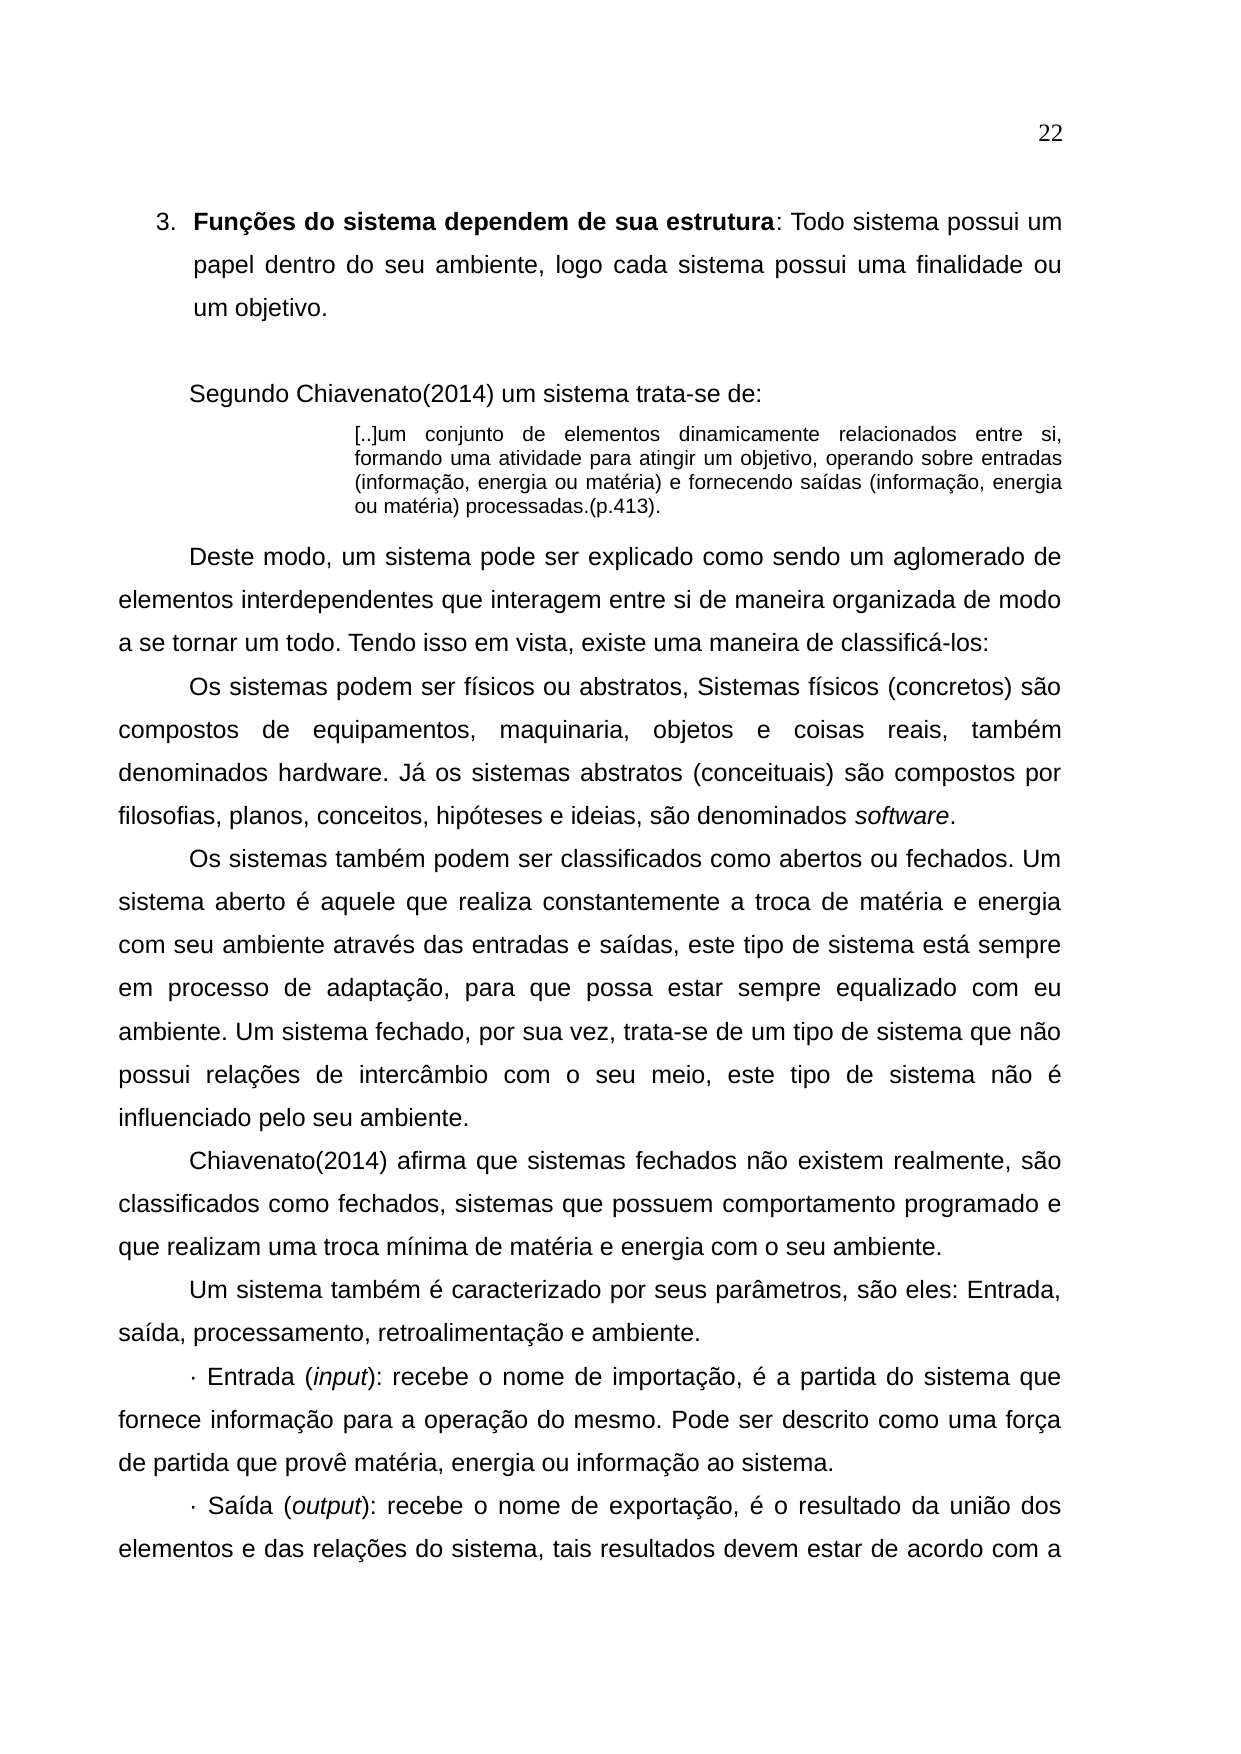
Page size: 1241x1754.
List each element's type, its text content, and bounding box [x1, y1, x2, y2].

text Chiavenato(2014) afirma que sistemas fechados não existem realmente, são classificados como fechados, sistemas que possuem comportamento programado e que realizam uma troca mínima de matéria e energia com o seu ambiente. [118, 1146, 1063, 1261]
text Os sistemas também podem ser classificados como abertos ou fechados. Um sistema aberto é aquele que realiza constantemente a troca de matéria e energia com seu ambiente através das entradas e saídas, este tipo de sistema está sempre em processo de adaptação, para que possa estar sempre equalizado com eu ambiente. Um sistema fechado, por sua vez, trata-se de um tipo de sistema que não possui relações de intercâmbio com o seu meio, este tipo de sistema não é influenciado pelo seu ambiente. [118, 844, 1063, 1131]
text [..]um conjunto de elementos dinamicamente relacionados entre si, formando uma atividade para atingir um objetivo, operando sobre entradas (informação, energia ou matéria) e fornecendo saídas (informação, energia ou matéria) processadas.(p.413). [354, 422, 1063, 518]
text Segundo Chiavenato(2014) um sistema trata-se de: [118, 379, 1063, 408]
text Os sistemas podem ser físicos ou abstratos, Sistemas físicos (concretos) são compostos de equipamentos, maquinaria, objetos e coisas reais, também denominados hardware. Já os sistemas abstratos (conceituais) são compostos por filosofias, planos, conceitos, hipóteses e ideias, são denominados software. [118, 671, 1063, 829]
list Funções do sistema dependem de sua estrutura: Todo sistema possui um papel dentro do seu ambiente, logo cada sistema possui uma finalidade ou um objetivo. [156, 207, 1063, 322]
text Um sistema também é caracterizado por seus parâmetros, são eles: Entrada, saída, processamento, retroalimentação e ambiente. [118, 1275, 1063, 1347]
text · Entrada (input): recebe o nome de importação, é a partida do sistema que fornece informação para a operação do mesmo. Pode ser descrito como uma força de partida que provê matéria, energia ou informação ao sistema. [118, 1361, 1063, 1476]
text Deste modo, um sistema pode ser explicado como sendo um aglomerado de elementos interdependentes que interagem entre si de maneira organizada de modo a se tornar um todo. Tendo isso em vista, existe uma maneira de classificá-los: [118, 542, 1063, 657]
text · Saída (output): recebe o nome de exportação, é o resultado da união dos elementos e das relações do sistema, tais resultados devem estar de acordo com a [118, 1491, 1063, 1563]
